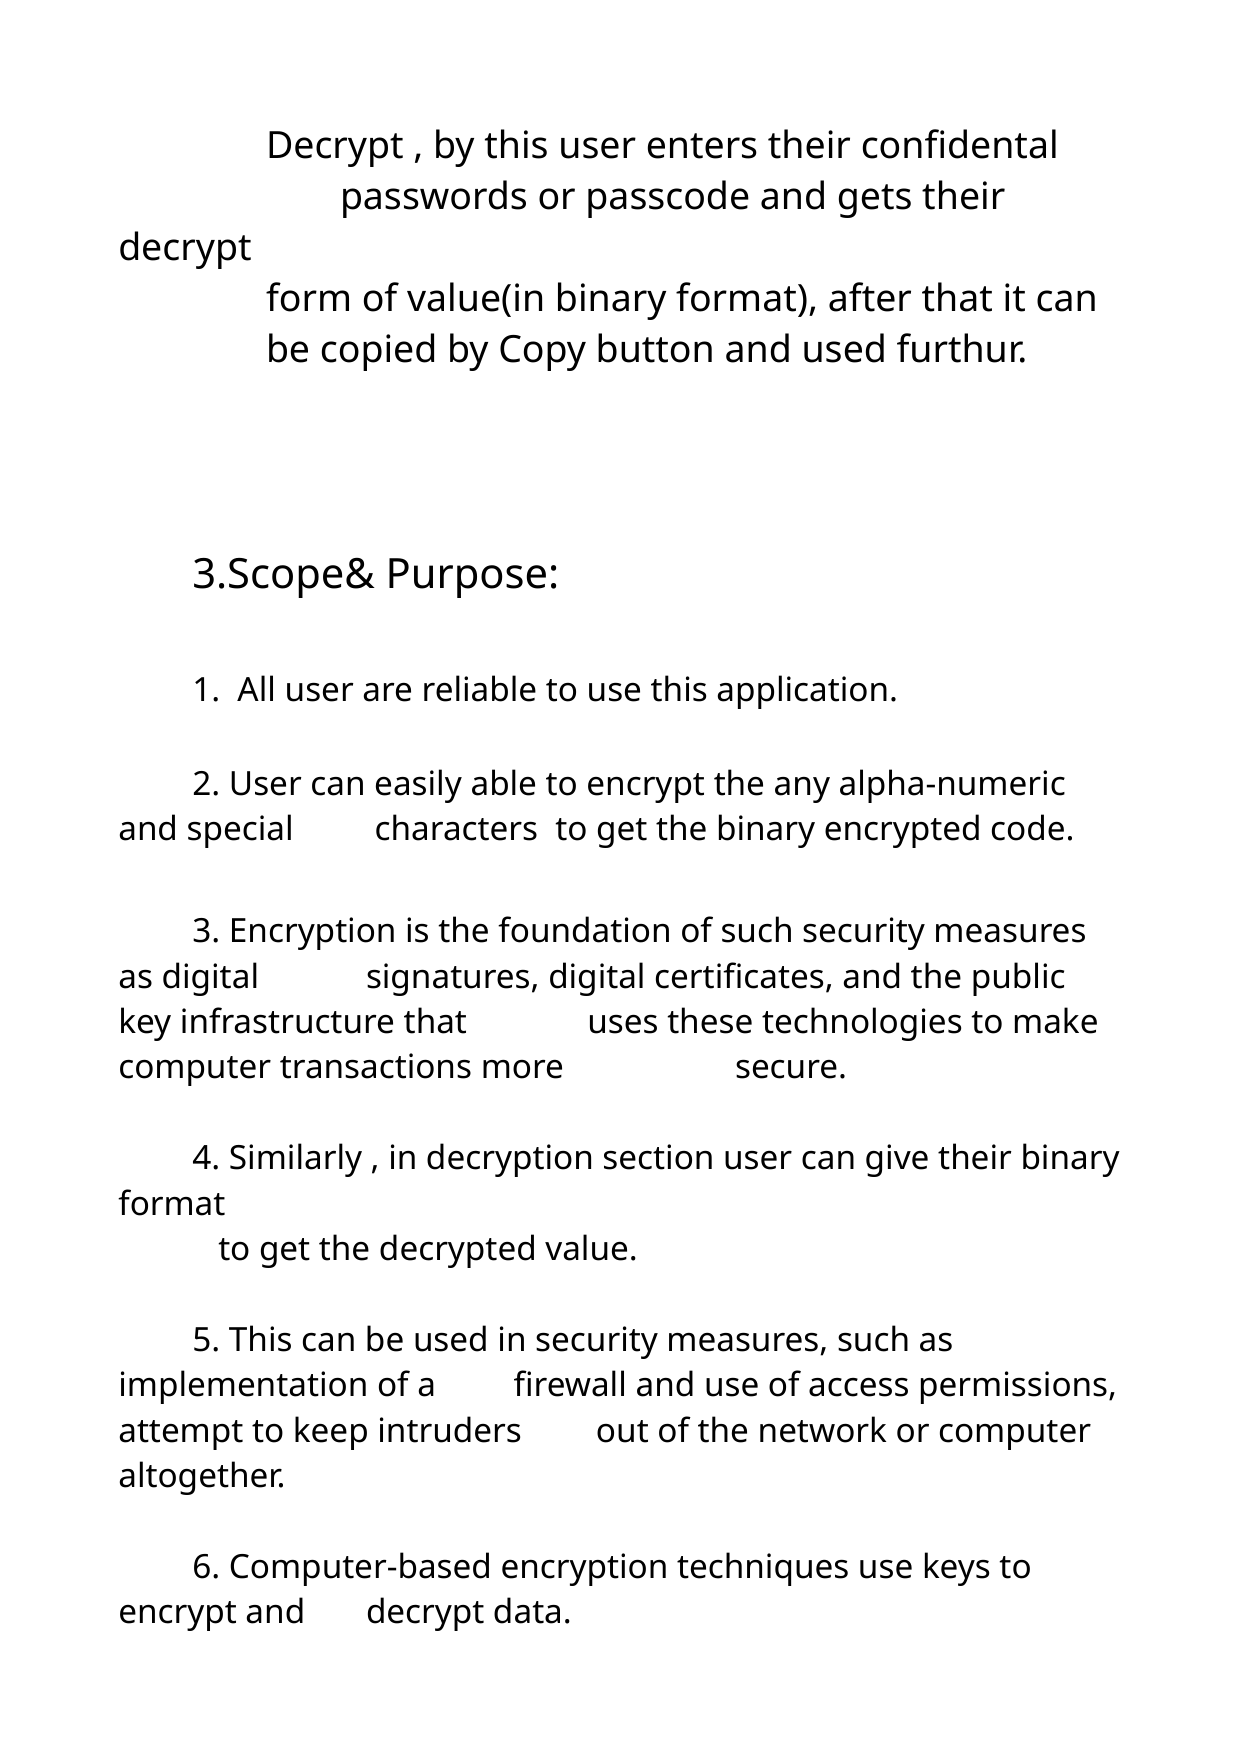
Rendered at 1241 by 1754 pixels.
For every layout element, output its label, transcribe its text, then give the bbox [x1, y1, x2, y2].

text 5. This can be used in security measures, such as implementation of a firewall and use of access permissions, attempt to keep intruders out of the network or computer altogether. [118, 1316, 1122, 1497]
text 1. All user are reliable to use this application. [118, 657, 1122, 714]
text form of value(in binary format), after that it can [118, 271, 1122, 322]
text Decrypt , by this user enters their confidental passwords or passcode and gets their decrypt [118, 118, 1122, 271]
text 2. User can easily able to encrypt the any alpha-numeric and special characters to get the binary encrypted code. [118, 759, 1122, 850]
text be copied by Copy button and used furthur. [118, 322, 1122, 373]
text 4. Similarly , in decryption section user can give their binary format [118, 1134, 1122, 1225]
text 3. Encryption is the foundation of such security measures as digital signatures, digital certificates, and the public key infrastructure that uses these technologies to make computer transactions more secure. [118, 907, 1122, 1089]
text 3.Scope& Purpose: [118, 544, 1122, 600]
text to get the decrypted value. [118, 1225, 1122, 1270]
text 6. Computer-based encryption techniques use keys to encrypt and decrypt data. [118, 1543, 1122, 1634]
